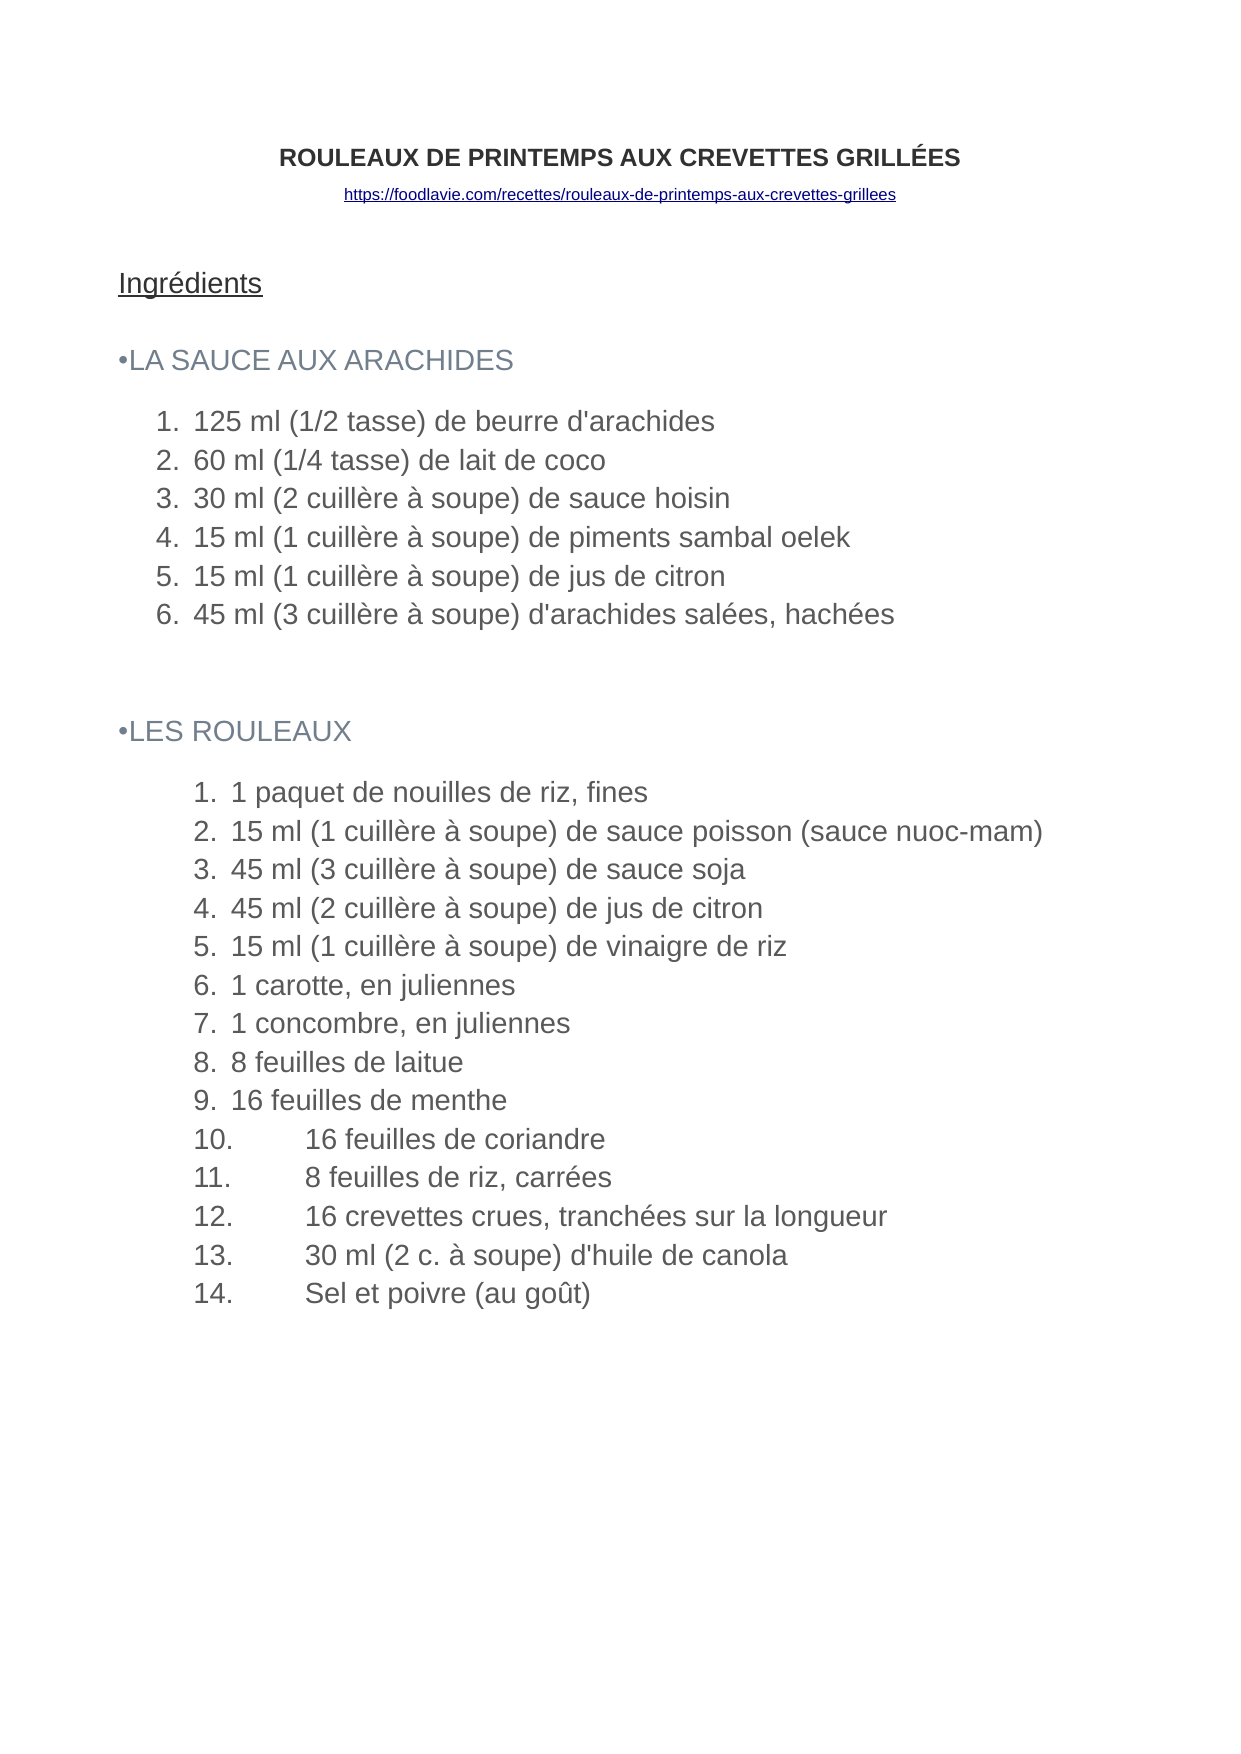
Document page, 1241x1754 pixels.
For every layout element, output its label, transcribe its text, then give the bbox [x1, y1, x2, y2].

list 15 ml (1 cuillère à soupe) de piments sambal oelek [156, 520, 1122, 554]
list 15 ml (1 cuillère à soupe) de jus de citron [156, 559, 1122, 592]
list LA SAUCE AUX ARACHIDES [118, 332, 1107, 377]
list 45 ml (3 cuillère à soupe) de sauce soja [193, 852, 1122, 886]
list 1 carotte, en juliennes [193, 968, 1122, 1001]
list Ingrédients [118, 266, 1122, 299]
list 60 ml (1/4 tasse) de lait de coco [156, 443, 1122, 477]
list Sel et poivre (au goût) [193, 1276, 1122, 1310]
list 125 ml (1/2 tasse) de beurre d'arachides [156, 404, 1122, 438]
list 1 concombre, en juliennes [193, 1006, 1122, 1040]
subtitle ROULEAUX DE PRINTEMPS AUX CREVETTES GRILLÉES [118, 143, 1122, 172]
list 16 crevettes crues, tranchées sur la longueur [193, 1199, 1122, 1233]
list 45 ml (2 cuillère à soupe) de jus de citron [193, 891, 1122, 924]
list 30 ml (2 cuillère à soupe) de sauce hoisin [156, 482, 1122, 515]
list 8 feuilles de riz, carrées [193, 1161, 1122, 1194]
text https://foodlavie.com/recettes/rouleaux-de-printemps-aux-crevettes-grillees [118, 184, 1122, 203]
list 15 ml (1 cuillère à soupe) de vinaigre de riz [193, 929, 1122, 963]
list 30 ml (2 c. à soupe) d'huile de canola [193, 1238, 1122, 1271]
list 16 feuilles de menthe [193, 1083, 1122, 1117]
list 16 feuilles de coriandre [193, 1122, 1122, 1156]
list LES ROULEAUX [118, 703, 1107, 747]
list 1 paquet de nouilles de riz, fines [193, 775, 1122, 809]
list 8 feuilles de laitue [193, 1045, 1122, 1078]
list 15 ml (1 cuillère à soupe) de sauce poisson (sauce nuoc-mam) [193, 814, 1122, 847]
list 45 ml (3 cuillère à soupe) d'arachides salées, hachées [156, 597, 1122, 631]
